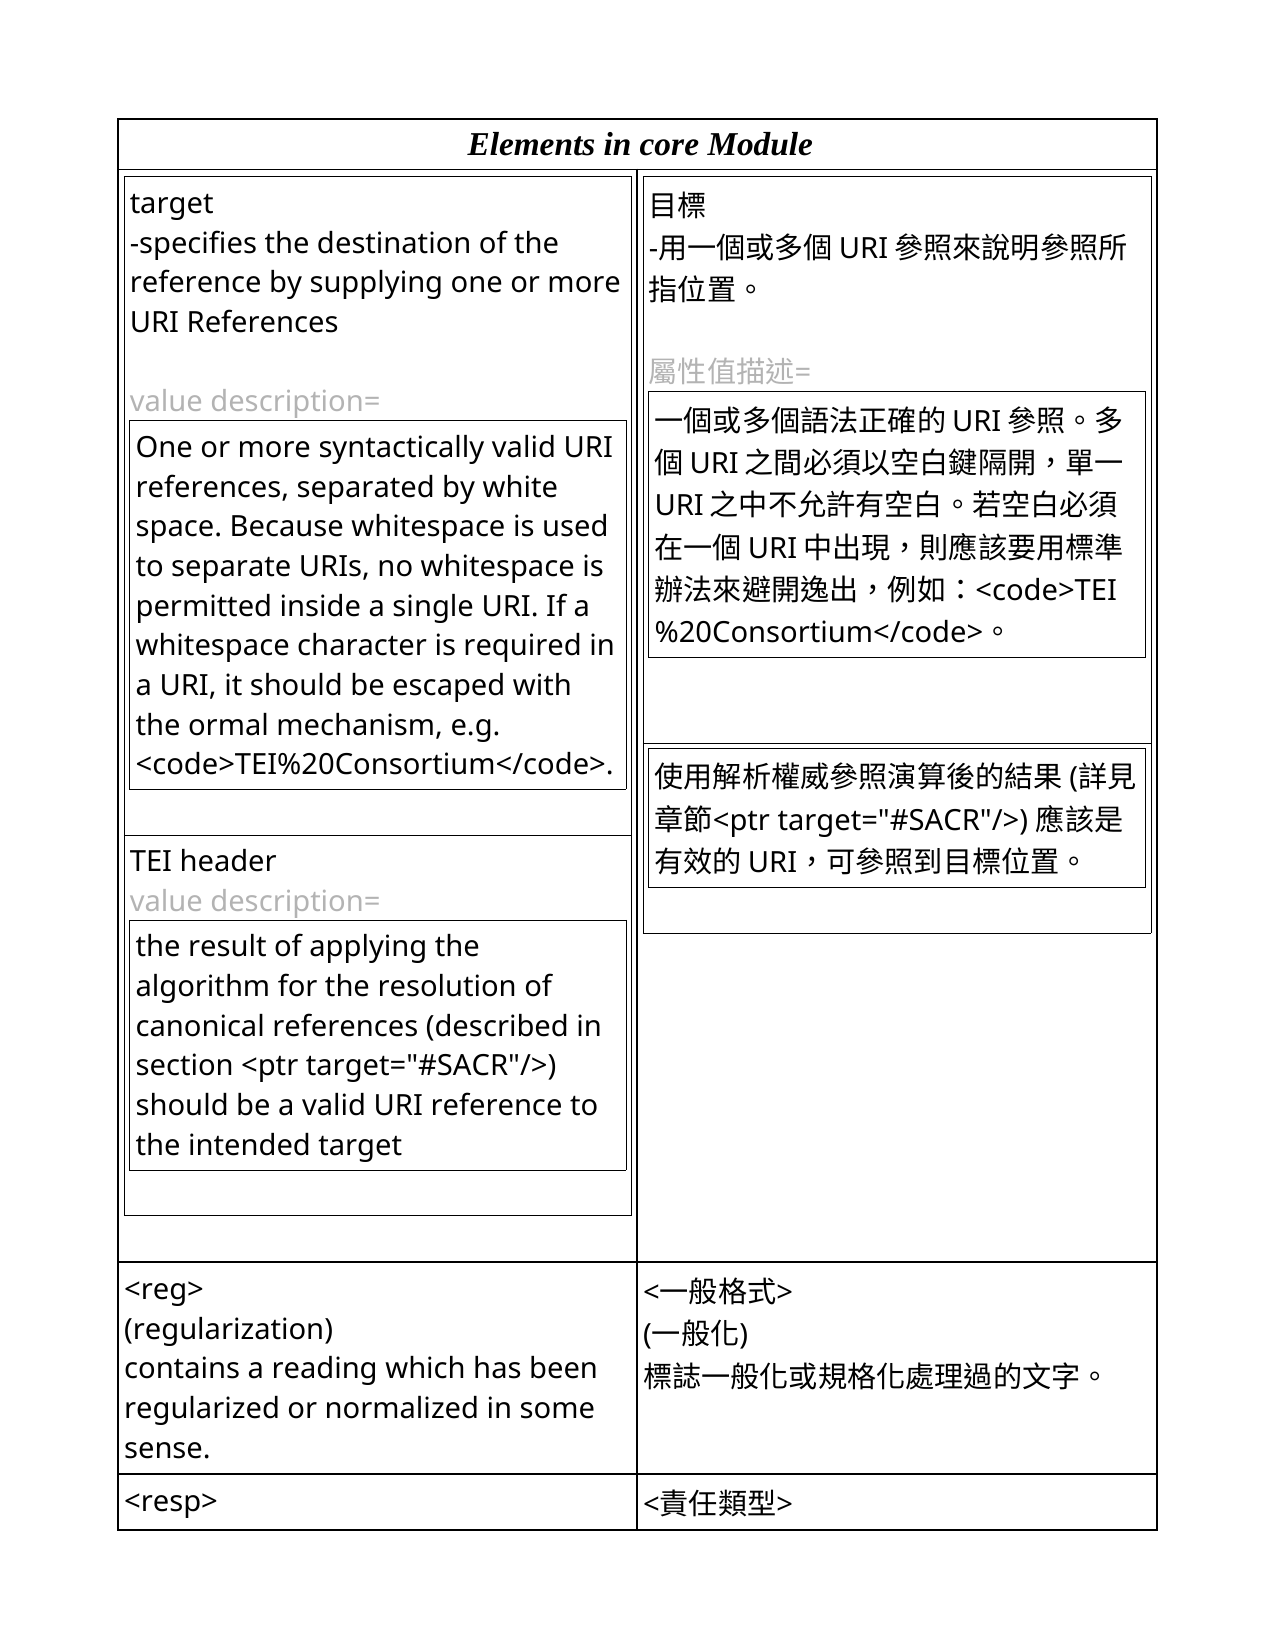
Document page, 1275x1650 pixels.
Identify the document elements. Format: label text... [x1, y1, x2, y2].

table_cell <責任類型> [638, 1475, 1156, 1528]
table_cell <resp> [119, 1475, 636, 1528]
table_cell TEI header value description= [125, 836, 631, 1215]
table_cell <一般格式> (一般化) 標誌一般化或規格化處理過的文字。 [638, 1263, 1156, 1472]
table_cell [638, 170, 1156, 1261]
table_header 使用解析權威參照演算後的結果 (詳見章節<ptr target="#SACR"/>) 應該是有效的URI，可參照到目標位置。 [649, 749, 1145, 887]
table_cell <reg> (regularization) contains a reading which has been regularized or normalized in some sense. [119, 1263, 636, 1472]
table_header target -specifies the destination of the reference by supplying one or more URI References value description= [125, 177, 631, 834]
table_cell [644, 744, 1151, 932]
table_cell [119, 170, 636, 1261]
table_header the result of applying the algorithm for the resolution of canonical references (described in section <ptr target="#SACR"/>) should be a valid URI reference to the intended target [130, 921, 626, 1169]
table_header 目標 -用一個或多個URI參照來說明參照所指位置。 屬性值描述= [644, 177, 1151, 742]
table_header 一個或多個語法正確的URI參照。多個URI之間必須以空白鍵隔開，單一URI之中不允許有空白。若空白必須在一個URI中出現，則應該要用標準辦法來避開逸出，例如：<code>TEI%20Consortium</code>。 [649, 392, 1145, 657]
table_header Elements in core Module [119, 120, 1156, 168]
table_header One or more syntactically valid URI references, separated by white space. Because whitespace is used to separate URIs, no whitespace is permitted inside a single URI. If a whitespace character is required in a URI, it should be escaped with the ormal mechanism, e.g. <code>TEI%20Consortium</code>. [130, 421, 626, 789]
